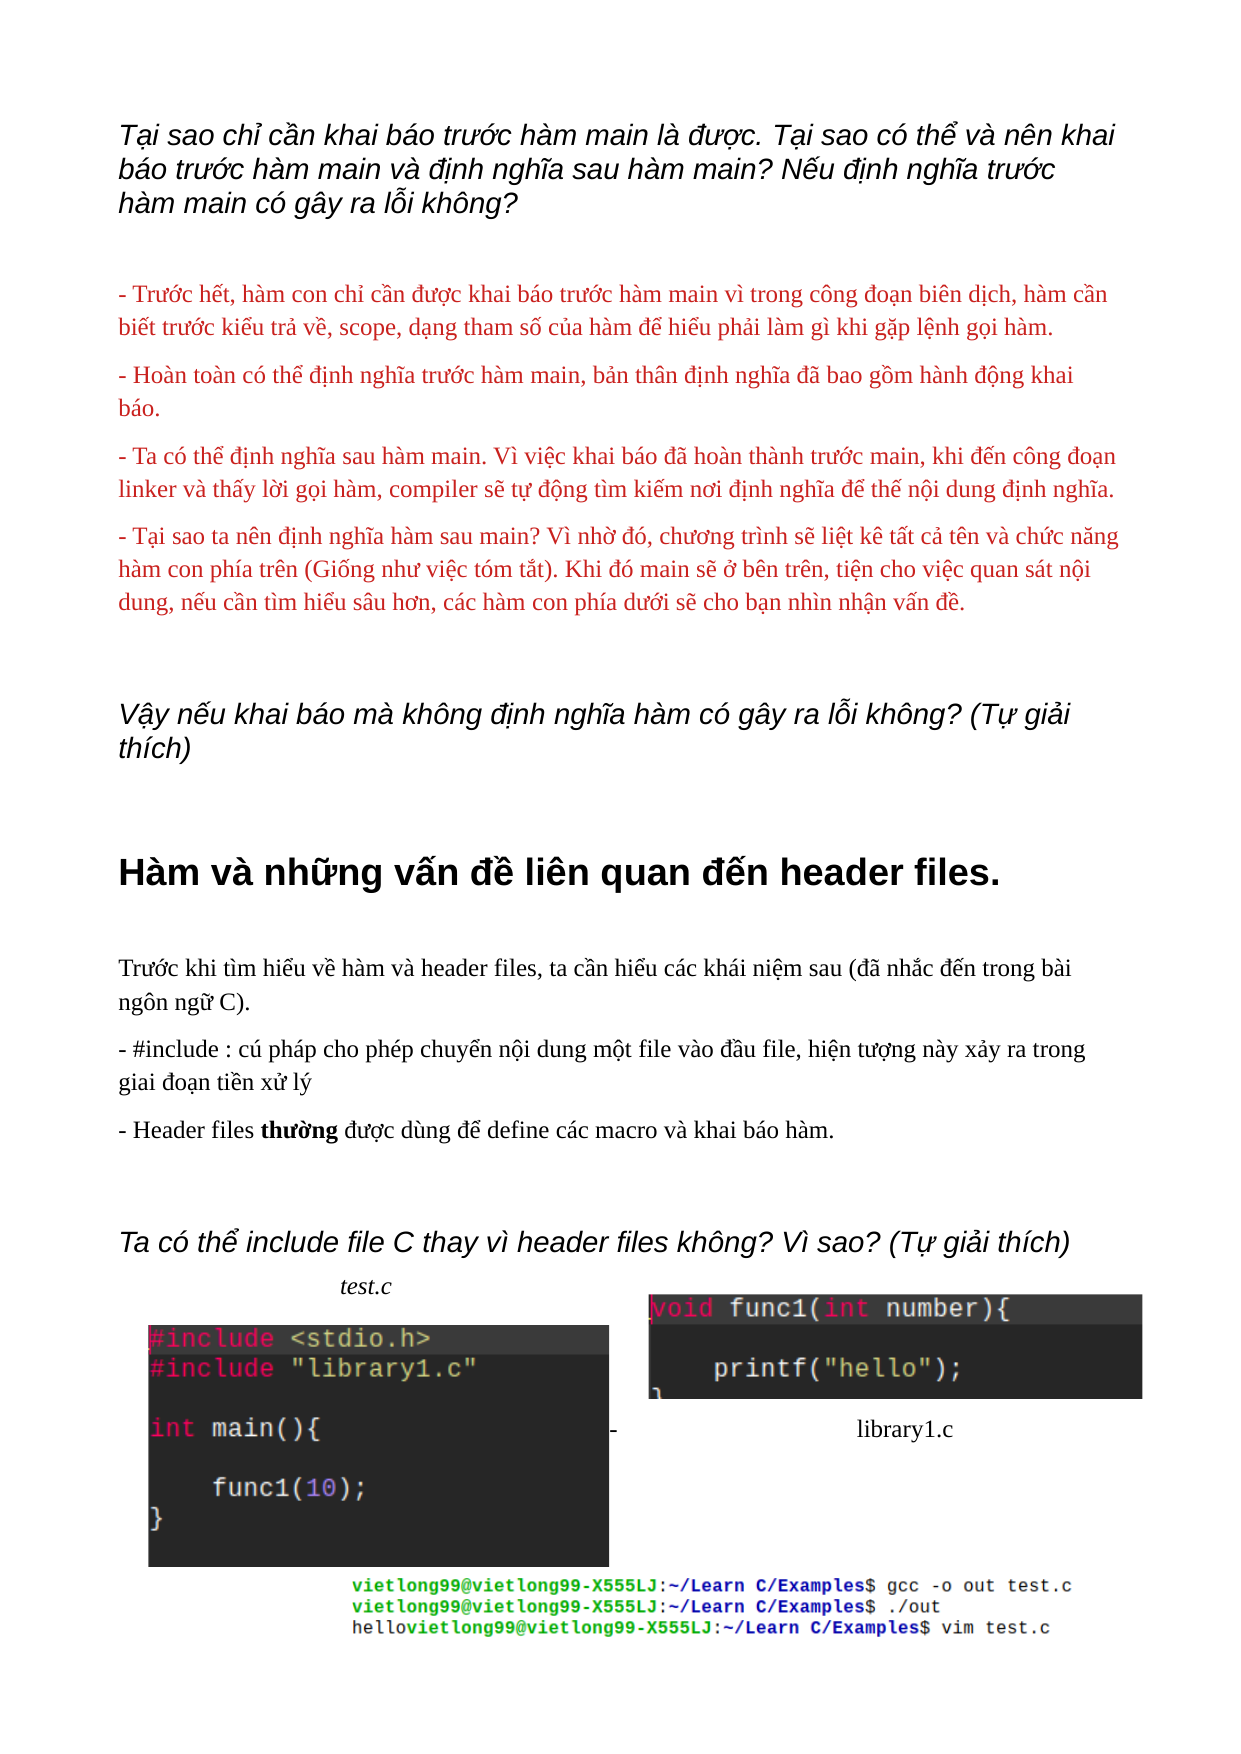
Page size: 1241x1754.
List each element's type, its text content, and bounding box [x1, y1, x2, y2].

text - Trước hết, hàm con chỉ cần được khai báo trước hàm main vì trong công đoạn biên dịch, hàm cần biết trước kiểu trả về, scope, dạng tham số của hàm để hiểu phải làm gì khi gặp lệnh gọi hàm. [118, 279, 1122, 341]
text - #include : cú pháp cho phép chuyển nội dung một file vào đầu file, hiện tượng này xảy ra trong giai đoạn tiền xử lý [118, 1034, 1122, 1096]
text - Header files thường được dùng để define các macro và khai báo hàm. [118, 1115, 1122, 1143]
subtitle Tại sao chỉ cần khai báo trước hàm main là được. Tại sao có thể và nên khai báo trước hàm main và định nghĩa sau hàm main? Nếu định nghĩa trước hàm main có gây ra lỗi không? [118, 118, 1122, 219]
subtitle Vậy nếu khai báo mà không định nghĩa hàm có gây ra lỗi không? (Tự giải thích) [118, 697, 1122, 765]
text - Ta có thể định nghĩa sau hàm main. Vì việc khai báo đã hoàn thành trước main, khi đến công đoạn linker và thấy lời gọi hàm, compiler sẽ tự động tìm kiếm nơi định nghĩa để thế nội dung định nghĩa. [118, 441, 1122, 502]
text [118, 1414, 148, 1442]
text test.c [118, 1271, 1122, 1299]
subtitle Hàm và những vấn đề liên quan đến header files. [118, 850, 1122, 893]
picture [648, 1293, 1143, 1399]
text - Tại sao ta nên định nghĩa hàm sau main? Vì nhờ đó, chương trình sẽ liệt kê tất cả tên và chức năng hàm con phía trên (Giống như việc tóm tắt). Khi đó main sẽ ở bên trên, tiện cho việc quan sát nội dung, nếu cần tìm hiểu sâu hơn, các hàm con phía dưới sẽ cho bạn nhìn nhận vấn đề. [118, 521, 1122, 616]
subtitle Ta có thể include file C thay vì header files không? Vì sao? (Tự giải thích) [118, 1224, 1122, 1258]
text Trước khi tìm hiểu về hàm và header files, ta cần hiểu các khái niệm sau (đã nhắc đến trong bài ngôn ngữ C). [118, 953, 1122, 1015]
picture [148, 1325, 610, 1567]
text - library1.c [610, 1414, 1122, 1442]
text - Hoàn toàn có thể định nghĩa trước hàm main, bản thân định nghĩa đã bao gồm hành động khai báo. [118, 360, 1122, 422]
picture [352, 1576, 1090, 1639]
